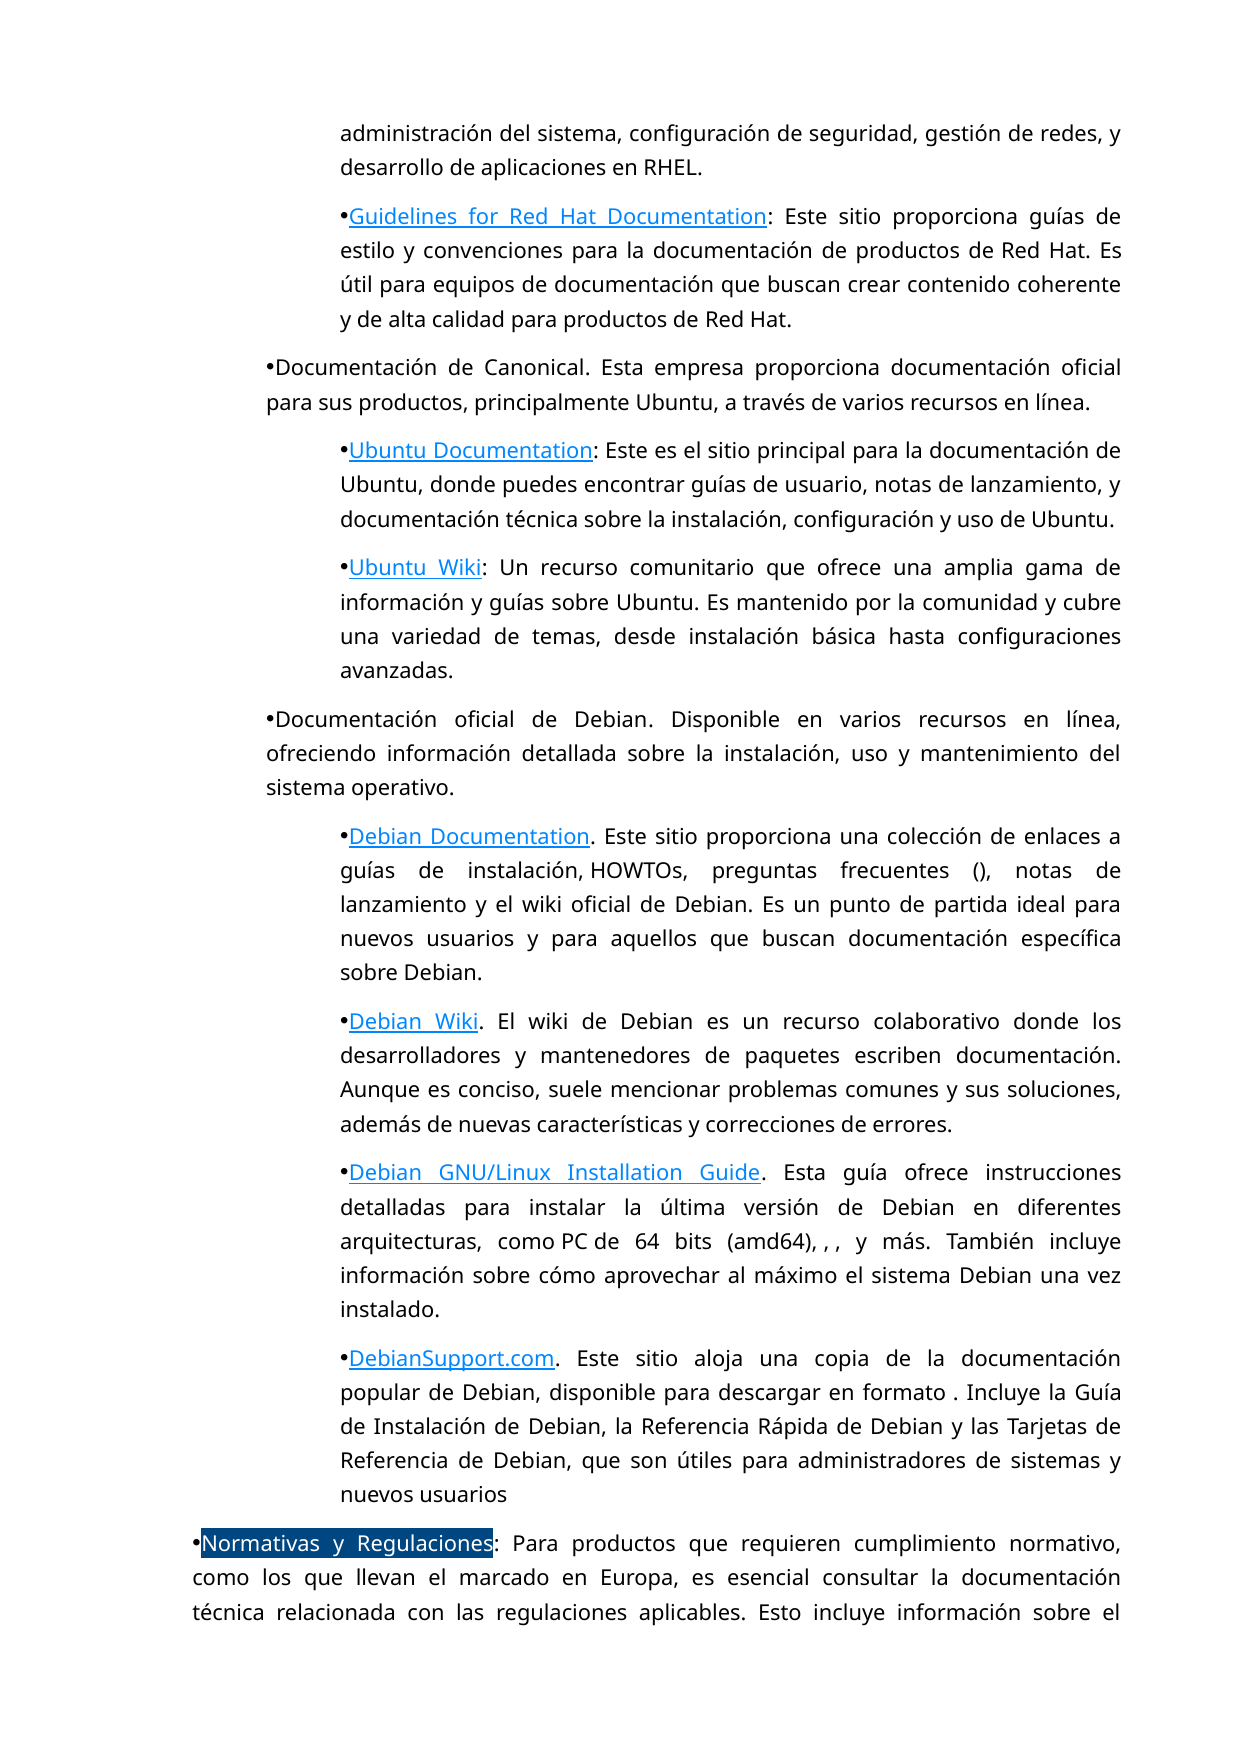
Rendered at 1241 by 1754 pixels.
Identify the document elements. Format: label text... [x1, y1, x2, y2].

list Debian Documentation. Este sitio proporciona una colección de enlaces a guías de instalación, HOWTOs, preguntas frecuentes (), notas de lanzamiento y el wiki oficial de Debian. Es un punto de partida ideal para nuevos usuarios y para aquellos que buscan documentación específica sobre Debian. [118, 821, 1122, 987]
list Normativas y Regulaciones: Para productos que requieren cumplimiento normativo, como los que llevan el marcado en Europa, es esencial consultar la documentación técnica relacionada con las regulaciones aplicables. Esto incluye información sobre el [118, 1528, 1122, 1626]
list Ubuntu Documentation: Este es el sitio principal para la documentación de Ubuntu, donde puedes encontrar guías de usuario, notas de lanzamiento, y documentación técnica sobre la instalación, configuración y uso de Ubuntu. [118, 435, 1122, 533]
list Debian GNU/Linux Installation Guide. Esta guía ofrece instrucciones detalladas para instalar la última versión de Debian en diferentes arquitecturas, como PC de 64 bits (amd64), , , y más. También incluye información sobre cómo aprovechar al máximo el sistema Debian una vez instalado. [118, 1157, 1122, 1324]
list administración del sistema, configuración de seguridad, gestión de redes, y desarrollo de aplicaciones en RHEL. [118, 118, 1122, 182]
list Debian Wiki. El wiki de Debian es un recurso colaborativo donde los desarrolladores y mantenedores de paquetes escriben documentación. Aunque es conciso, suele mencionar problemas comunes y sus soluciones, además de nuevas características y correcciones de errores. [118, 1006, 1122, 1138]
list Ubuntu Wiki: Un recurso comunitario que ofrece una amplia gama de información y guías sobre Ubuntu. Es mantenido por la comunidad y cubre una variedad de temas, desde instalación básica hasta configuraciones avanzadas. [118, 552, 1122, 684]
list Guidelines for Red Hat Documentation: Este sitio proporciona guías de estilo y convenciones para la documentación de productos de Red Hat. Es útil para equipos de documentación que buscan crear contenido coherente y de alta calidad para productos de Red Hat. [118, 201, 1122, 333]
list Documentación de Canonical. Esta empresa proporciona documentación oficial para sus productos, principalmente Ubuntu, a través de varios recursos en línea. [118, 352, 1122, 416]
list DebianSupport.com. Este sitio aloja una copia de la documentación popular de Debian, disponible para descargar en formato . Incluye la Guía de Instalación de Debian, la Referencia Rápida de Debian y las Tarjetas de Referencia de Debian, que son útiles para administradores de sistemas y nuevos usuarios [118, 1343, 1122, 1509]
list Documentación oficial de Debian. Disponible en varios recursos en línea, ofreciendo información detallada sobre la instalación, uso y mantenimiento del sistema operativo. [118, 703, 1122, 802]
